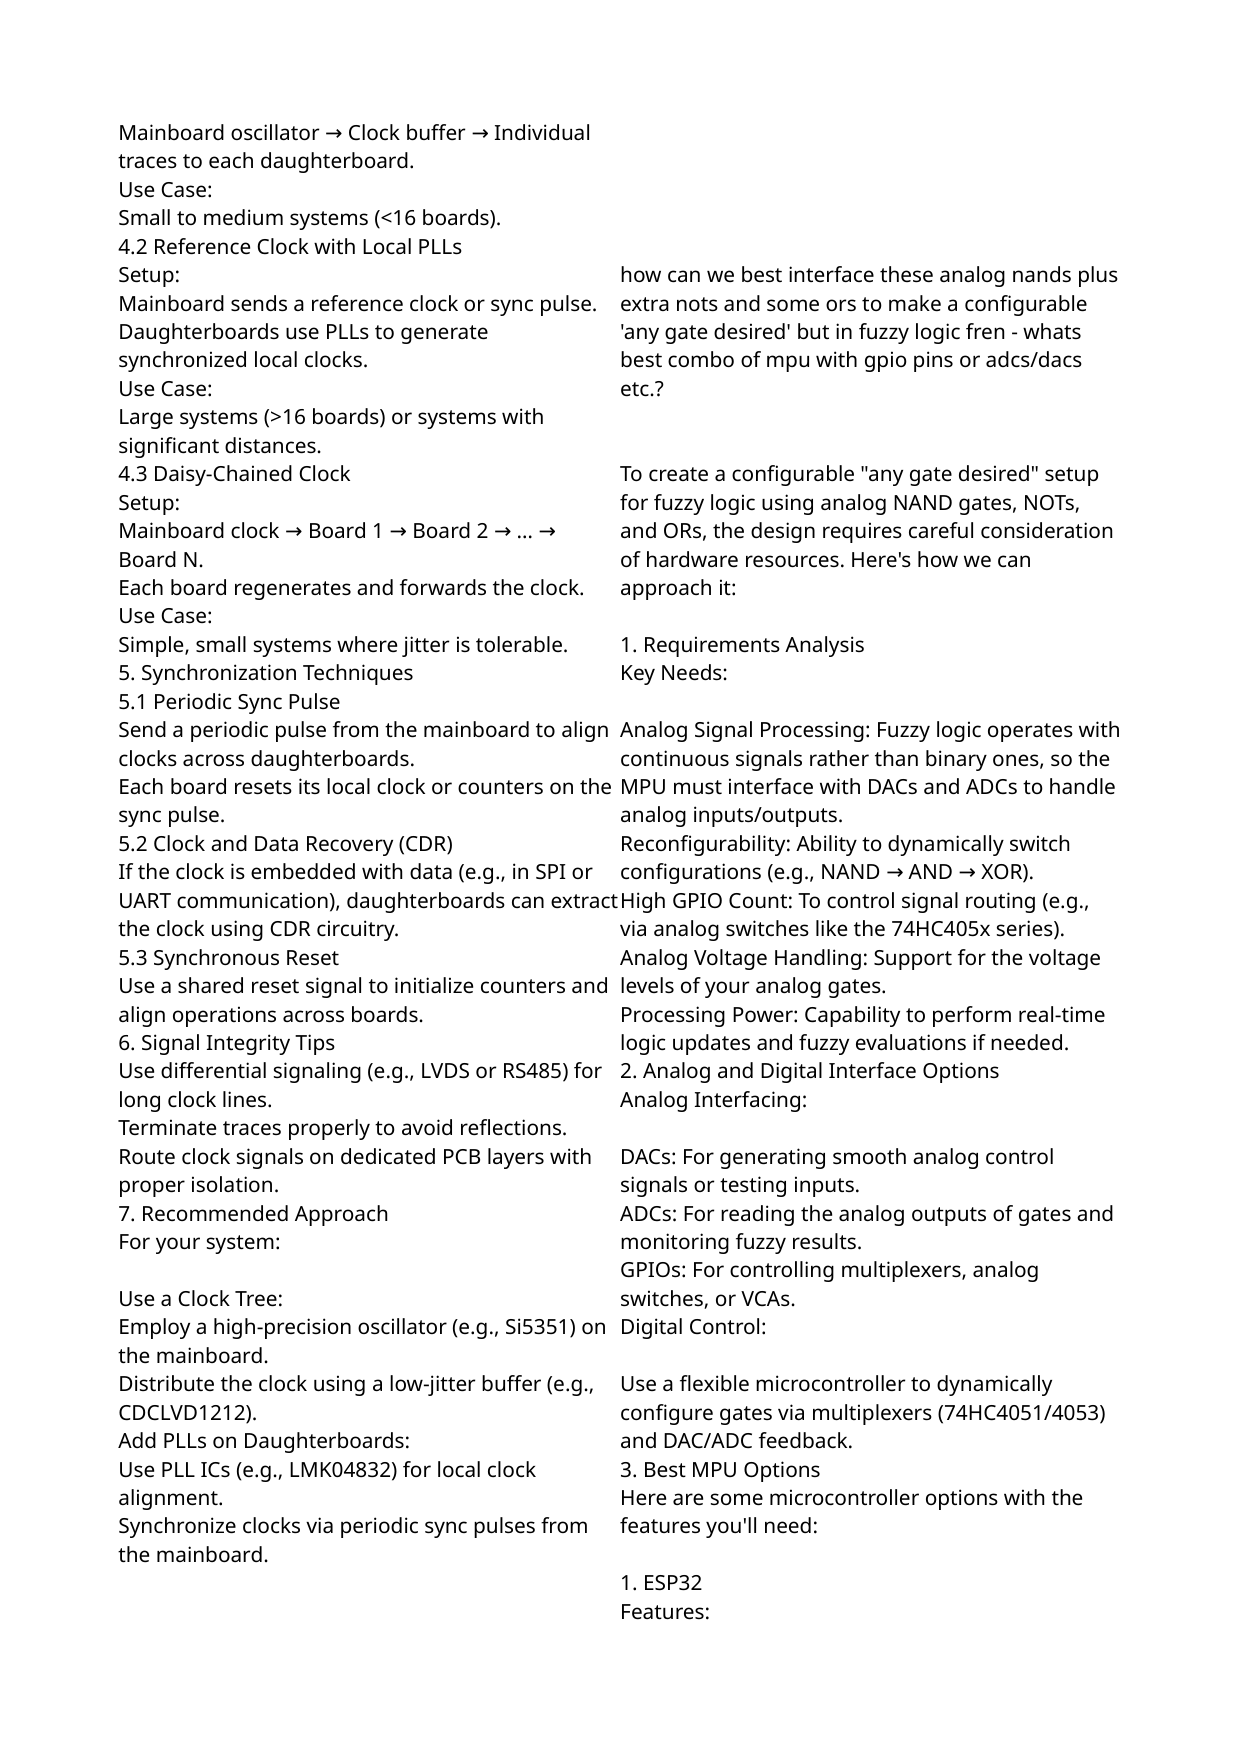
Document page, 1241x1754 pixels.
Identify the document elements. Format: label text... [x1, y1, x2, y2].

text Mainboard oscillator → Clock buffer → Individual traces to each daughterboard. [118, 118, 620, 175]
text Use a flexible microcontroller to dynamically configure gates via multiplexers (74HC4051/4053) and DAC/ADC feedback. [620, 1369, 1122, 1455]
text Features: [620, 1597, 1122, 1625]
text Each board regenerates and forwards the clock. [118, 573, 620, 602]
text Simple, small systems where jitter is tolerable. [118, 630, 620, 658]
text Use Case: [118, 374, 620, 402]
text Analog Voltage Handling: Support for the voltage levels of your analog gates. [620, 943, 1122, 1000]
text 5. Synchronization Techniques [118, 658, 620, 687]
text Each board resets its local clock or counters on the sync pulse. [118, 772, 620, 829]
text 2. Analog and Digital Interface Options [620, 1057, 1122, 1085]
text 4.2 Reference Clock with Local PLLs [118, 232, 620, 260]
text Use a shared reset signal to initialize counters and align operations across boards. [118, 971, 620, 1028]
text Daughterboards use PLLs to generate synchronized local clocks. [118, 317, 620, 374]
text Employ a high-precision oscillator (e.g., Si5351) on the mainboard. [118, 1312, 620, 1369]
text For your system: [118, 1227, 620, 1256]
text GPIOs: For controlling multiplexers, analog switches, or VCAs. [620, 1256, 1122, 1312]
text Use a Clock Tree: [118, 1284, 620, 1312]
text Setup: [118, 260, 620, 289]
text Mainboard clock → Board 1 → Board 2 → … → Board N. [118, 516, 620, 573]
text 6. Signal Integrity Tips [118, 1028, 620, 1057]
text Large systems (>16 boards) or systems with significant distances. [118, 402, 620, 459]
text how can we best interface these analog nands plus extra nots and some ors to make a configurable 'any gate desired' but in fuzzy logic fren - whats best combo of mpu with gpio pins or adcs/dacs etc.? [620, 260, 1122, 402]
text Reconfigurability: Ability to dynamically switch configurations (e.g., NAND → AND → XOR). [620, 829, 1122, 886]
text If the clock is embedded with data (e.g., in SPI or UART communication), daughterboards can extract the clock using CDR circuitry. [118, 857, 620, 943]
text Use Case: [118, 602, 620, 630]
text Setup: [118, 488, 620, 516]
text 5.2 Clock and Data Recovery (CDR) [118, 829, 620, 857]
text Key Needs: [620, 658, 1122, 687]
text ADCs: For reading the analog outputs of gates and monitoring fuzzy results. [620, 1199, 1122, 1256]
text 7. Recommended Approach [118, 1199, 620, 1227]
text Use PLL ICs (e.g., LMK04832) for local clock alignment. [118, 1455, 620, 1512]
text Here are some microcontroller options with the features you'll need: [620, 1483, 1122, 1540]
text Mainboard sends a reference clock or sync pulse. [118, 289, 620, 317]
text Use differential signaling (e.g., LVDS or RS485) for long clock lines. [118, 1057, 620, 1113]
text Analog Interfacing: [620, 1085, 1122, 1113]
text Add PLLs on Daughterboards: [118, 1426, 620, 1455]
text Use Case: [118, 175, 620, 203]
text 1. Requirements Analysis [620, 630, 1122, 658]
text 3. Best MPU Options [620, 1455, 1122, 1483]
text Small to medium systems (<16 boards). [118, 203, 620, 232]
text 4.3 Daisy-Chained Clock [118, 459, 620, 488]
text 5.1 Periodic Sync Pulse [118, 687, 620, 715]
text To create a configurable "any gate desired" setup for fuzzy logic using analog NAND gates, NOTs, and ORs, the design requires careful consideration of hardware resources. Here's how we can approach it: [620, 459, 1122, 602]
text Synchronize clocks via periodic sync pulses from the mainboard. [118, 1512, 620, 1568]
text 5.3 Synchronous Reset [118, 943, 620, 971]
text Distribute the clock using a low-jitter buffer (e.g., CDCLVD1212). [118, 1369, 620, 1426]
text 1. ESP32 [620, 1568, 1122, 1597]
text Terminate traces properly to avoid reflections. [118, 1113, 620, 1142]
text Digital Control: [620, 1312, 1122, 1341]
text DACs: For generating smooth analog control signals or testing inputs. [620, 1142, 1122, 1199]
text High GPIO Count: To control signal routing (e.g., via analog switches like the 74HC405x series). [620, 886, 1122, 943]
text Processing Power: Capability to perform real-time logic updates and fuzzy evaluations if needed. [620, 1000, 1122, 1057]
text Send a periodic pulse from the mainboard to align clocks across daughterboards. [118, 715, 620, 772]
text Route clock signals on dedicated PCB layers with proper isolation. [118, 1142, 620, 1199]
text Analog Signal Processing: Fuzzy logic operates with continuous signals rather than binary ones, so the MPU must interface with DACs and ADCs to handle analog inputs/outputs. [620, 715, 1122, 829]
